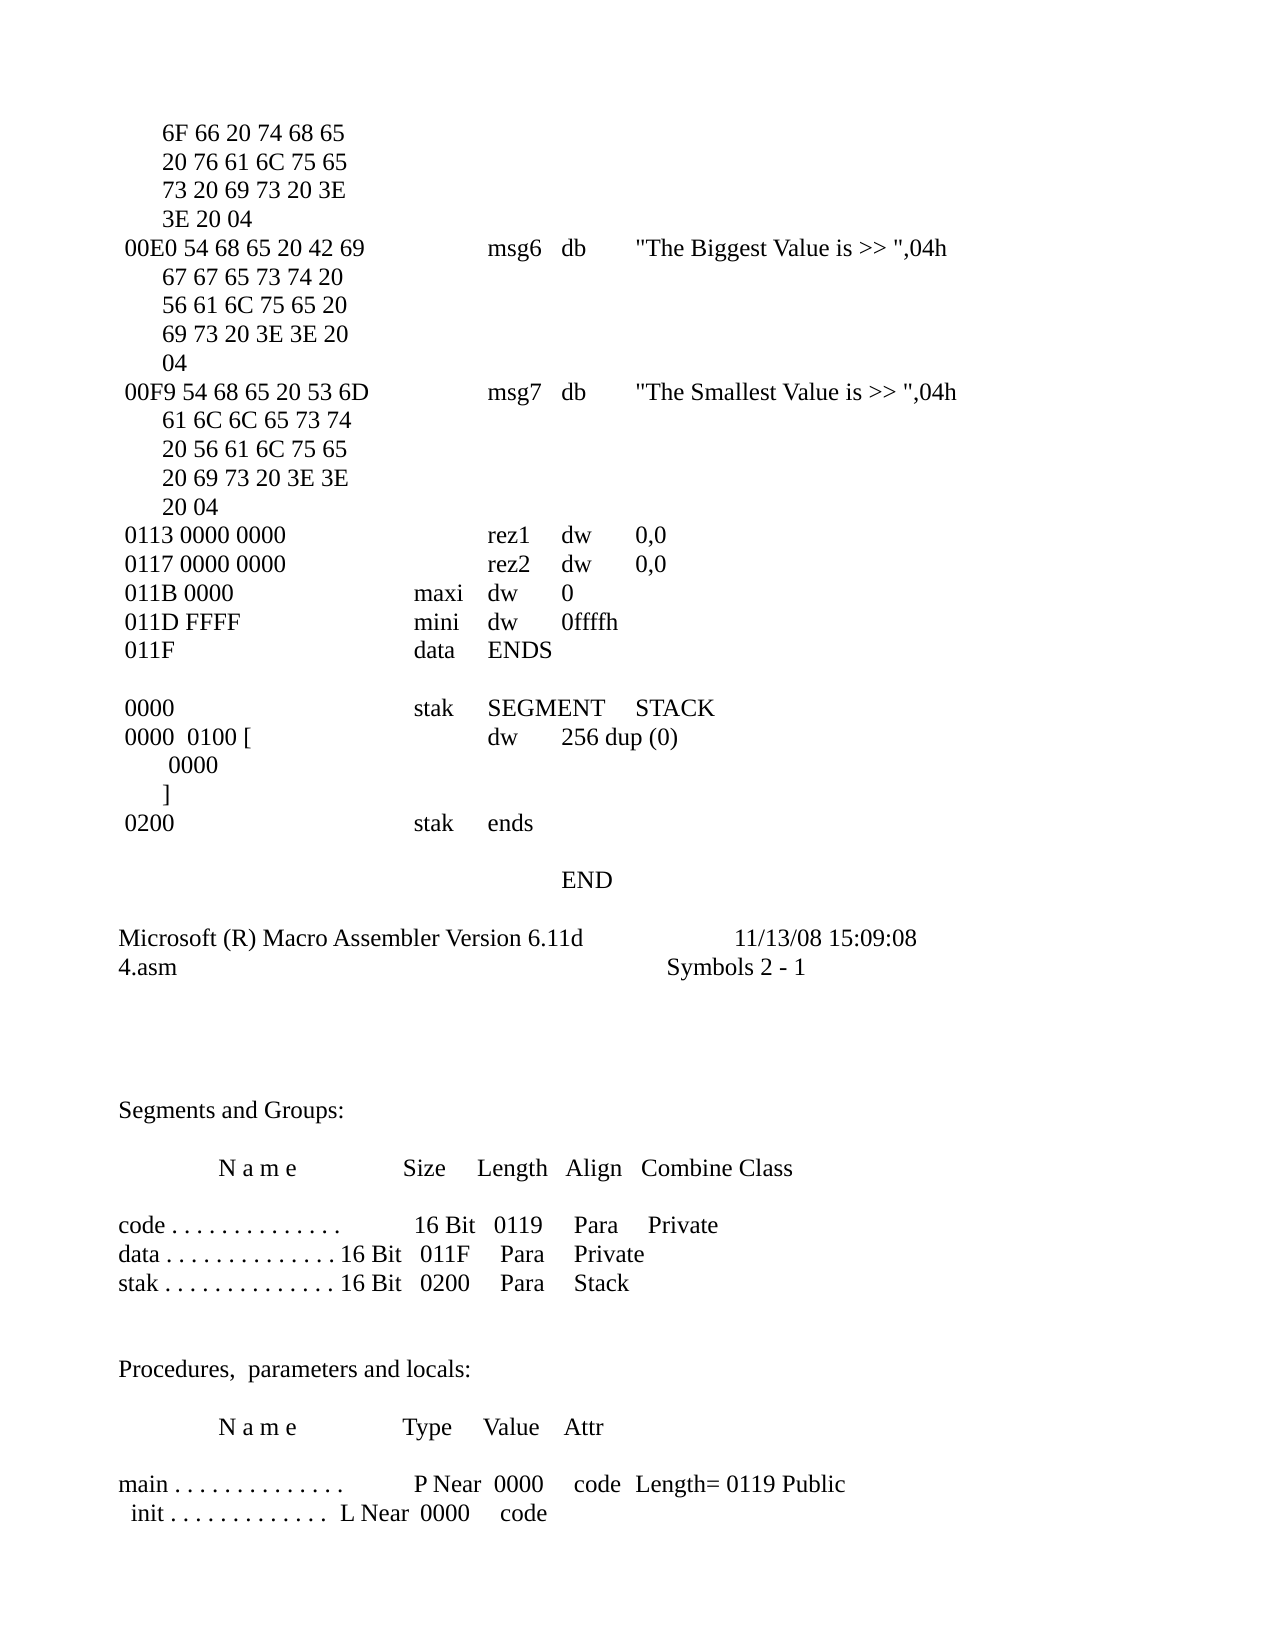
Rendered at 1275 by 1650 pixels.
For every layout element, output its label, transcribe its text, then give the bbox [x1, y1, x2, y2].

text 0000 stak SEGMENT STACK [118, 693, 1157, 722]
text 0000 0100 [ dw 256 dup (0) [118, 722, 1157, 751]
text 67 67 65 73 74 20 [118, 262, 1157, 291]
text 0113 0000 0000 rez1 dw 0,0 [118, 521, 1157, 549]
text Segments and Groups: [118, 1096, 1157, 1124]
text 00E0 54 68 65 20 42 69 msg6 db "The Biggest Value is >> ",04h [118, 233, 1157, 262]
text 6F 66 20 74 68 65 [118, 118, 1157, 147]
text stak . . . . . . . . . . . . . . 16 Bit 0200 Para Stack [118, 1268, 1157, 1297]
text 20 76 61 6C 75 65 [118, 147, 1157, 176]
text main . . . . . . . . . . . . . . P Near 0000 code Length= 0119 Public [118, 1469, 1157, 1498]
text Procedures, parameters and locals: [118, 1354, 1157, 1383]
text 00F9 54 68 65 20 53 6D msg7 db "The Smallest Value is >> ",04h [118, 377, 1157, 406]
text init . . . . . . . . . . . . . L Near 0000 code [118, 1498, 1157, 1527]
text 011F data ENDS [118, 636, 1157, 664]
text 0200 stak ends [118, 808, 1157, 837]
text 20 04 [118, 492, 1157, 521]
text 56 61 6C 75 65 20 [118, 291, 1157, 319]
text 04 [118, 348, 1157, 377]
text 69 73 20 3E 3E 20 [118, 319, 1157, 348]
text Microsoft (R) Macro Assembler Version 6.11d 11/13/08 15:09:08 [118, 923, 1157, 952]
text data . . . . . . . . . . . . . . 16 Bit 011F Para Private [118, 1239, 1157, 1268]
text 73 20 69 73 20 3E [118, 176, 1157, 204]
text 0000 [118, 751, 1157, 779]
text N a m e Type Value Attr [118, 1412, 1157, 1441]
text 3E 20 04 [118, 204, 1157, 233]
text 20 69 73 20 3E 3E [118, 463, 1157, 492]
text N a m e Size Length Align Combine Class [118, 1153, 1157, 1182]
text ] [118, 779, 1157, 808]
text 20 56 61 6C 75 65 [118, 434, 1157, 463]
text 011D FFFF mini dw 0ffffh [118, 607, 1157, 636]
text 61 6C 6C 65 73 74 [118, 406, 1157, 434]
text 0117 0000 0000 rez2 dw 0,0 [118, 549, 1157, 578]
text 011B 0000 maxi dw 0 [118, 578, 1157, 607]
text code . . . . . . . . . . . . . . 16 Bit 0119 Para Private [118, 1211, 1157, 1239]
text 4.asm Symbols 2 - 1 [118, 952, 1157, 981]
text END [118, 866, 1157, 894]
